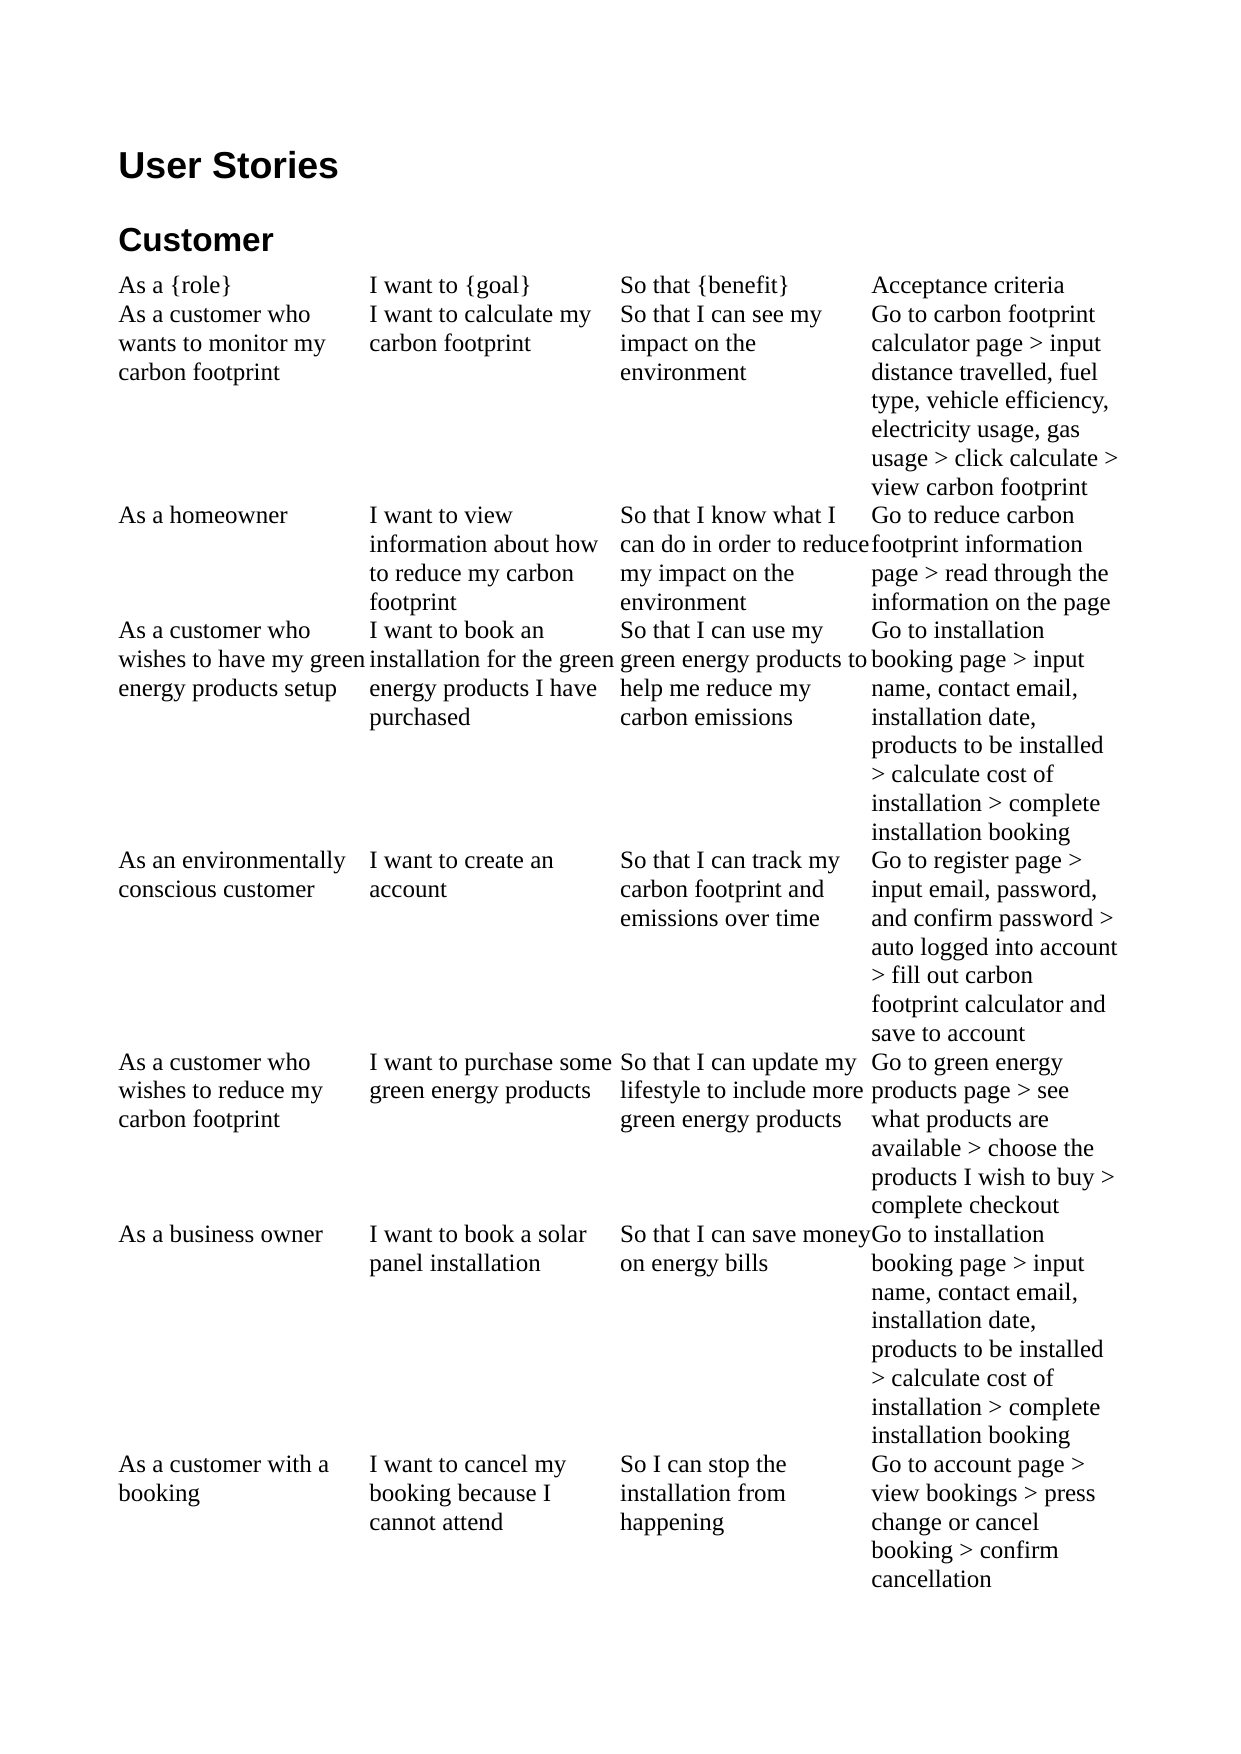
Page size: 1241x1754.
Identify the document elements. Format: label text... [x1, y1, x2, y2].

table_cell Go to installation booking page > input name, contact email, installation date, products to be installed > calculate cost of installation > complete installation booking [871, 616, 1122, 846]
table_cell So that I know what I can do in order to reduce my impact on the environment [620, 501, 871, 616]
table_cell I want to view information about how to reduce my carbon footprint [369, 501, 620, 616]
subtitle User Stories [118, 143, 1122, 186]
subtitle Customer [118, 219, 1122, 258]
table_header Acceptance criteria [871, 271, 1122, 299]
table_cell So that I can see my impact on the environment [620, 299, 871, 501]
table_cell As a customer who wishes to have my green energy products setup [118, 616, 369, 846]
table_header So that {benefit} [620, 271, 871, 299]
table_cell So that I can save money on energy bills [620, 1219, 871, 1449]
table_cell As an environmentally conscious customer [118, 846, 369, 1047]
table_cell I want to book a solar panel installation [369, 1219, 620, 1449]
table_cell Go to carbon footprint calculator page > input distance travelled, fuel type, vehicle efficiency, electricity usage, gas usage > click calculate > view carbon footprint [871, 299, 1122, 501]
table_cell So that I can use my green energy products to help me reduce my carbon emissions [620, 616, 871, 846]
table_cell As a business owner [118, 1219, 369, 1449]
table_cell Go to account page > view bookings > press change or cancel booking > confirm cancellation [871, 1449, 1122, 1593]
table_cell I want to cancel my booking because I cannot attend [369, 1449, 620, 1593]
table_cell So that I can track my carbon footprint and emissions over time [620, 846, 871, 1047]
table_cell So I can stop the installation from happening [620, 1449, 871, 1593]
table_cell As a customer who wants to monitor my carbon footprint [118, 299, 369, 501]
table_cell I want to calculate my carbon footprint [369, 299, 620, 501]
table_cell I want to purchase some green energy products [369, 1047, 620, 1219]
table_cell So that I can update my lifestyle to include more green energy products [620, 1047, 871, 1219]
table_cell Go to installation booking page > input name, contact email, installation date, products to be installed > calculate cost of installation > complete installation booking [871, 1219, 1122, 1449]
table_cell As a homeowner [118, 501, 369, 616]
table_cell I want to create an account [369, 846, 620, 1047]
table_cell Go to green energy products page > see what products are available > choose the products I wish to buy > complete checkout [871, 1047, 1122, 1219]
table_cell Go to register page > input email, password, and confirm password > auto logged into account > fill out carbon footprint calculator and save to account [871, 846, 1122, 1047]
table_cell Go to reduce carbon footprint information page > read through the information on the page [871, 501, 1122, 616]
table_cell As a customer with a booking [118, 1449, 369, 1593]
table_header As a {role} [118, 271, 369, 299]
table_cell As a customer who wishes to reduce my carbon footprint [118, 1047, 369, 1219]
table_cell I want to book an installation for the green energy products I have purchased [369, 616, 620, 846]
table_header I want to {goal} [369, 271, 620, 299]
